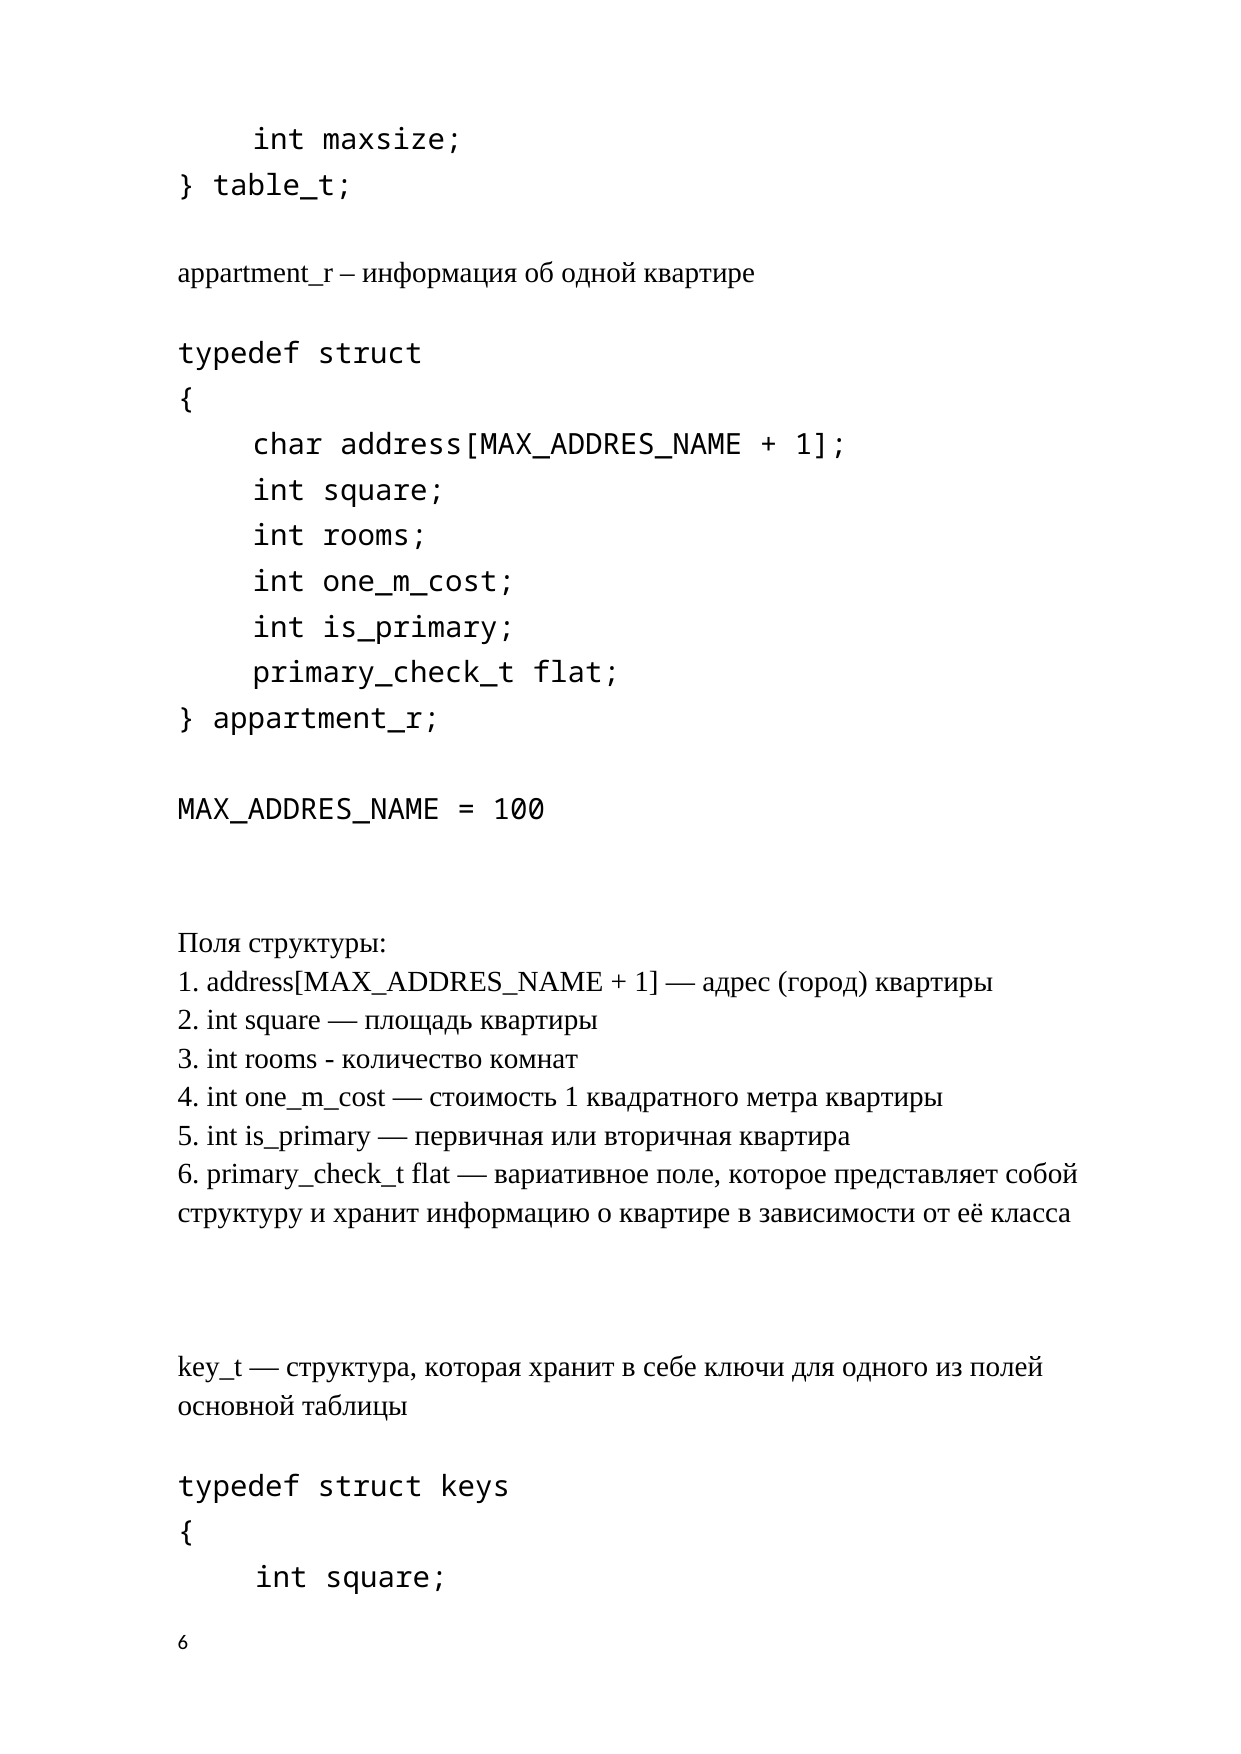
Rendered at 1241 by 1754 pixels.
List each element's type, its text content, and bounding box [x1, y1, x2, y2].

text key_t — структура, которая хранит в себе ключи для одного из полей основной таблицы [177, 1349, 1152, 1421]
text { [177, 378, 1152, 417]
text int rooms; [177, 514, 1152, 554]
text MAX_ADDRES_NAME = 100 [177, 788, 1152, 828]
text int is_primary; [177, 606, 1152, 646]
text 4. int one_m_cost — стоимость 1 квадратного метра квартиры [177, 1079, 1152, 1113]
text { [177, 1510, 1152, 1550]
text char address[MAX_ADDRES_NAME + 1]; [177, 423, 1152, 463]
text } table_t; [177, 164, 1152, 203]
text 5. int is_primary — первичная или вторичная квартира [177, 1118, 1152, 1151]
text appartment_r – информация об одной квартире [177, 255, 1152, 288]
text 2. int square — площадь квартиры [177, 1002, 1152, 1036]
text 3. int rooms - количество комнат [177, 1041, 1152, 1074]
text int maxsize; [177, 118, 1152, 158]
text int one_m_cost; [177, 560, 1152, 600]
text typedef struct [177, 332, 1152, 372]
text int square; [177, 1556, 1152, 1596]
text Поля структуры: [177, 925, 1152, 959]
text int square; [177, 469, 1152, 509]
text } appartment_r; [177, 697, 1152, 737]
text primary_check_t flat; [177, 651, 1152, 691]
text 6. primary_check_t flat — вариативное поле, которое представляет собой структуру и хранит информацию о квартире в зависимости от её класса [177, 1156, 1152, 1228]
text 1. address[MAX_ADDRES_NAME + 1] — адрес (город) квартиры [177, 964, 1152, 997]
text typedef struct keys [177, 1465, 1152, 1504]
